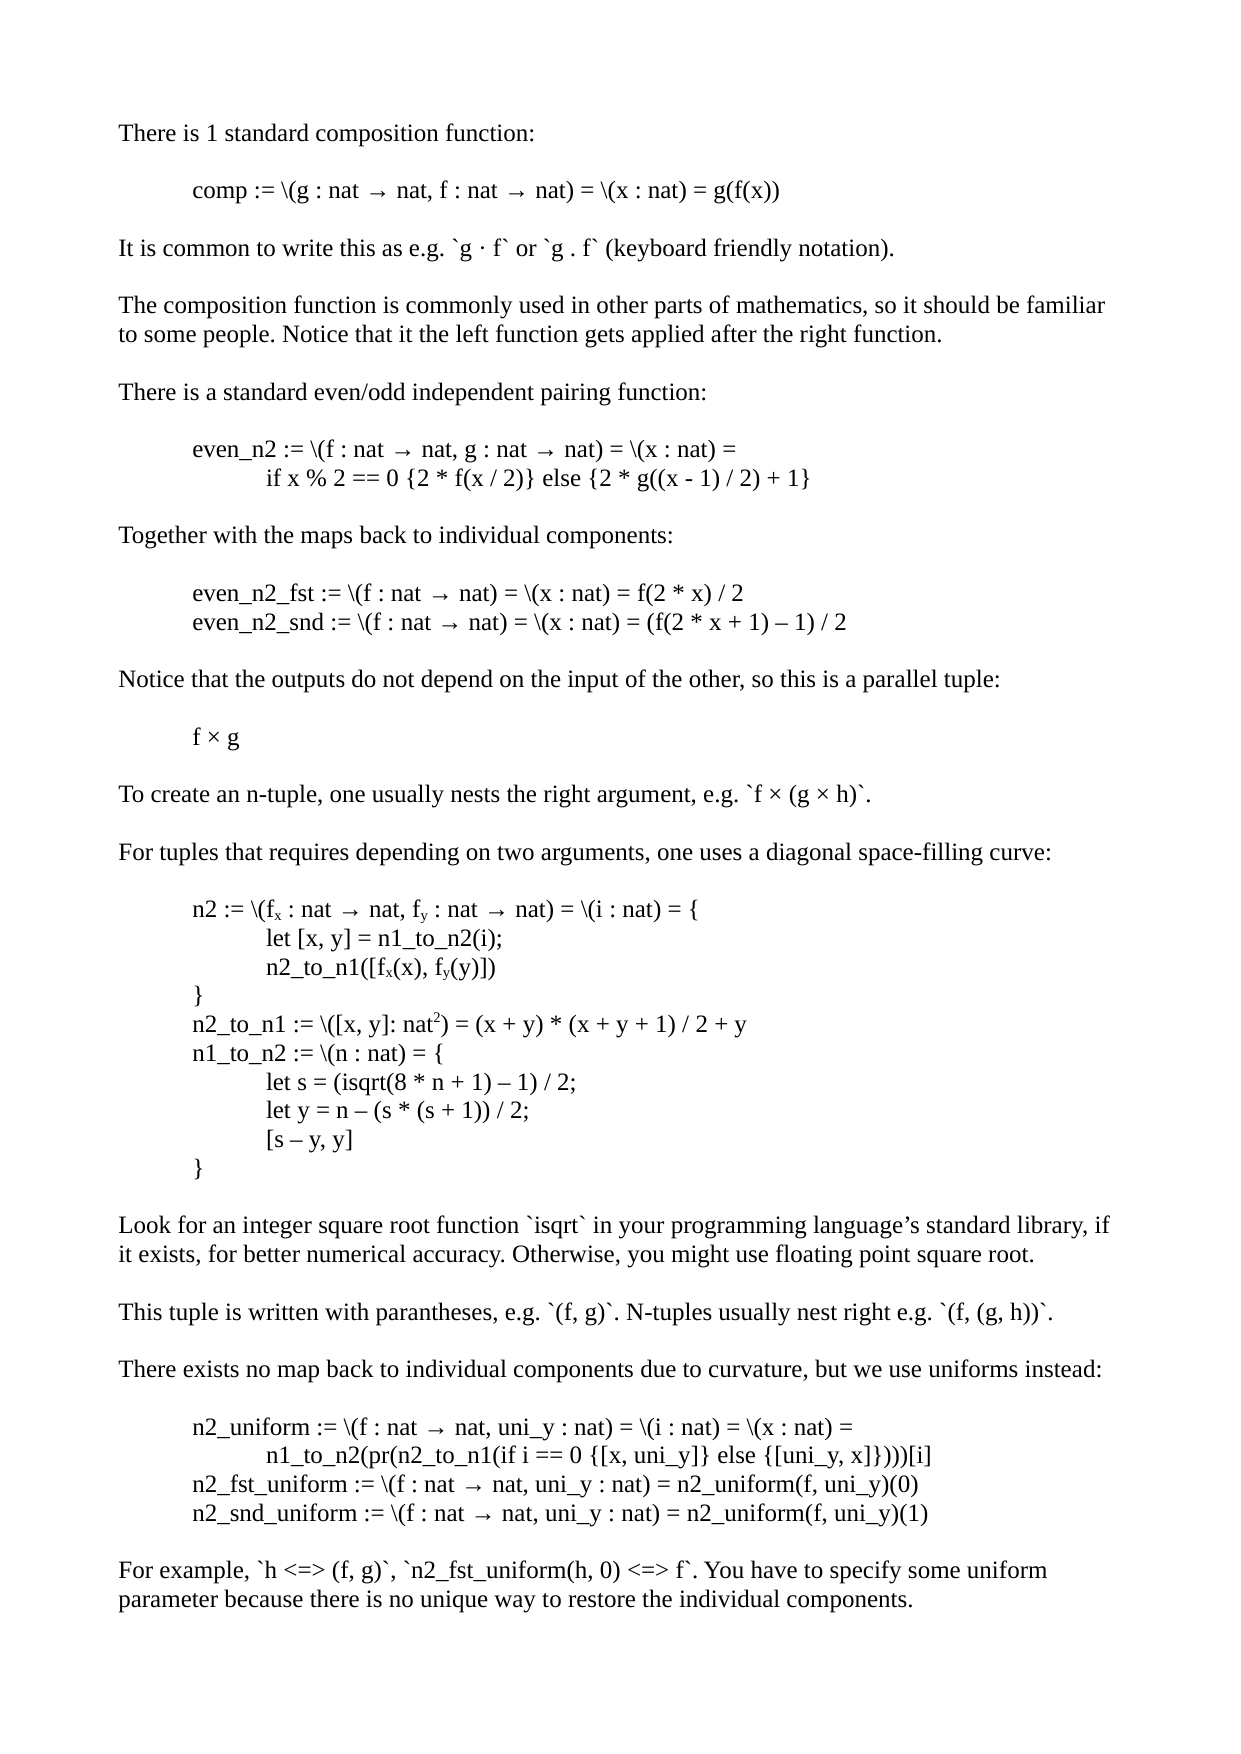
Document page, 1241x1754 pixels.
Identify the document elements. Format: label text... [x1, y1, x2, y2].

text n1_to_n2 := \(n : nat) = { [118, 1038, 1122, 1067]
text comp := \(g : nat → nat, f : nat → nat) = \(x : nat) = g(f(x)) [118, 176, 1122, 204]
text n2_to_n1([fx(x), fy(y)]) [118, 952, 1122, 981]
text There is 1 standard composition function: [118, 118, 1122, 147]
text It is common to write this as e.g. `g · f` or `g . f` (keyboard friendly notation). [118, 233, 1122, 262]
text To create an n-tuple, one usually nests the right argument, e.g. `f × (g × h)`. [118, 779, 1122, 808]
text Together with the maps back to individual components: [118, 521, 1122, 549]
text n2_uniform := \(f : nat → nat, uni_y : nat) = \(i : nat) = \(x : nat) = [118, 1412, 1122, 1441]
text n2_fst_uniform := \(f : nat → nat, uni_y : nat) = n2_uniform(f, uni_y)(0) [118, 1469, 1122, 1498]
text For tuples that requires depending on two arguments, one uses a diagonal space-filling curve: [118, 837, 1122, 866]
text f × g [118, 722, 1122, 751]
text } [118, 981, 1122, 1009]
text There exists no map back to individual components due to curvature, but we use uniforms instead: [118, 1354, 1122, 1383]
text Look for an integer square root function `isqrt` in your programming language’s standard library, if it exists, for better numerical accuracy. Otherwise, you might use floating point square root. [118, 1211, 1122, 1268]
text even_n2_snd := \(f : nat → nat) = \(x : nat) = (f(2 * x + 1) – 1) / 2 [118, 607, 1122, 636]
text n1_to_n2(pr(n2_to_n1(if i == 0 {[x, uni_y]} else {[uni_y, x]})))[i] [118, 1441, 1122, 1469]
text let y = n – (s * (s + 1)) / 2; [118, 1096, 1122, 1124]
text [s – y, y] [118, 1124, 1122, 1153]
text n2 := \(fx : nat → nat, fy : nat → nat) = \(i : nat) = { [118, 894, 1122, 923]
text This tuple is written with parantheses, e.g. `(f, g)`. N-tuples usually nest right e.g. `(f, (g, h))`. [118, 1297, 1122, 1326]
text let [x, y] = n1_to_n2(i); [118, 923, 1122, 952]
text even_n2_fst := \(f : nat → nat) = \(x : nat) = f(2 * x) / 2 [118, 578, 1122, 607]
text There is a standard even/odd independent pairing function: [118, 377, 1122, 406]
text n2_to_n1 := \([x, y]: nat2) = (x + y) * (x + y + 1) / 2 + y [118, 1009, 1122, 1038]
text even_n2 := \(f : nat → nat, g : nat → nat) = \(x : nat) = [118, 434, 1122, 463]
text let s = (isqrt(8 * n + 1) – 1) / 2; [118, 1067, 1122, 1096]
text Notice that the outputs do not depend on the input of the other, so this is a parallel tuple: [118, 664, 1122, 693]
text if x % 2 == 0 {2 * f(x / 2)} else {2 * g((x - 1) / 2) + 1} [118, 463, 1122, 492]
text The composition function is commonly used in other parts of mathematics, so it should be familiar to some people. Notice that it the left function gets applied after the right function. [118, 291, 1122, 348]
text } [118, 1153, 1122, 1182]
text n2_snd_uniform := \(f : nat → nat, uni_y : nat) = n2_uniform(f, uni_y)(1) [118, 1498, 1122, 1527]
text For example, `h <=> (f, g)`, `n2_fst_uniform(h, 0) <=> f`. You have to specify some uniform parameter because there is no unique way to restore the individual components. [118, 1556, 1122, 1613]
